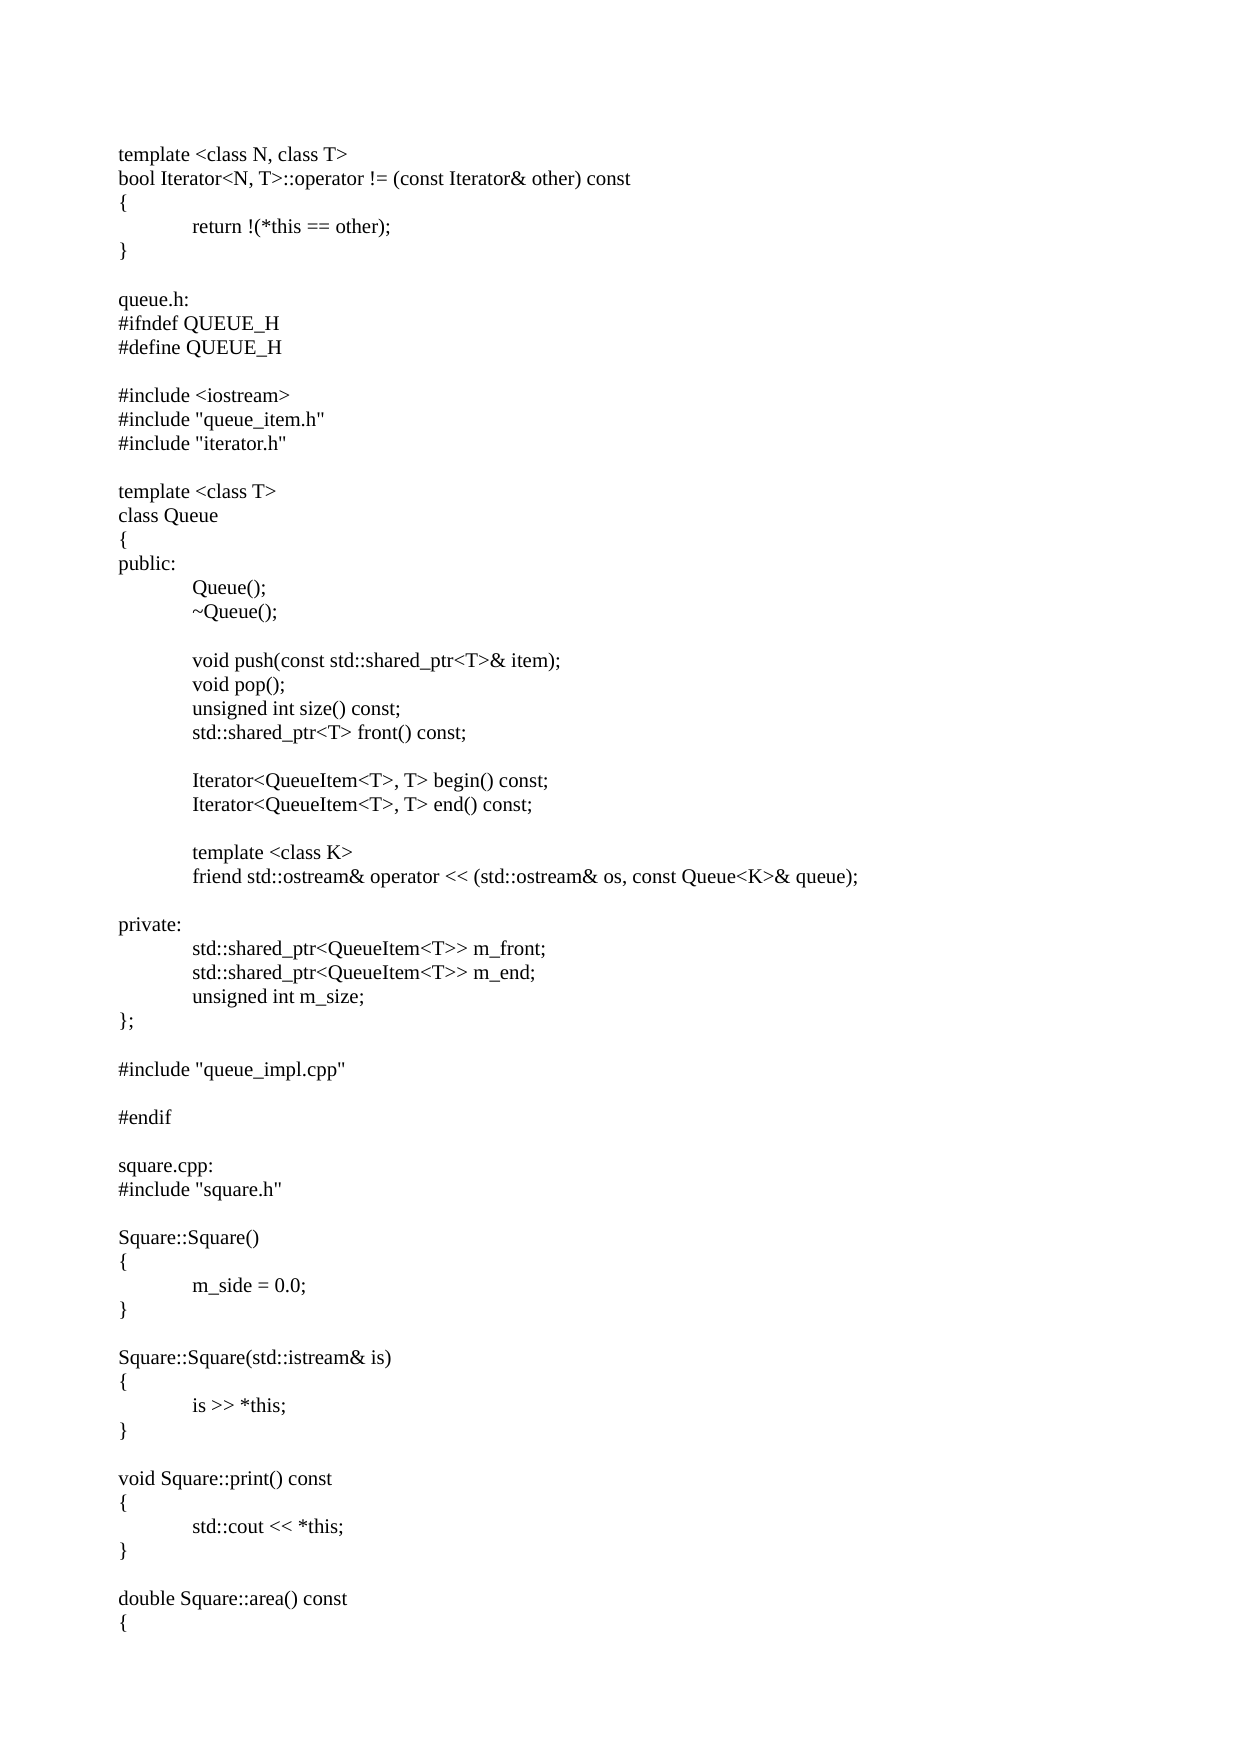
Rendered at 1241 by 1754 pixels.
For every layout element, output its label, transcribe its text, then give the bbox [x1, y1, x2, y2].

list { [118, 1490, 1122, 1514]
list Iterator<QueueItem<T>, T> begin() const; [118, 768, 1122, 792]
list m_side = 0.0; [118, 1273, 1122, 1297]
list } [118, 238, 1122, 262]
list std::shared_ptr<QueueItem<T>> m_end; [118, 960, 1122, 984]
list Square::Square(std::istream& is) [118, 1345, 1122, 1369]
list public: [118, 551, 1122, 575]
list queue.h: [118, 287, 1122, 311]
list void Square::print() const [118, 1466, 1122, 1490]
list void push(const std::shared_ptr<T>& item); [118, 647, 1122, 672]
list friend std::ostream& operator << (std::ostream& os, const Queue<K>& queue); [118, 864, 1122, 888]
list unsigned int m_size; [118, 984, 1122, 1008]
list is >> *this; [118, 1393, 1122, 1417]
list } [118, 1538, 1122, 1562]
list #include "queue_item.h" [118, 407, 1122, 431]
list void pop(); [118, 672, 1122, 696]
list { [118, 1249, 1122, 1273]
list Iterator<QueueItem<T>, T> end() const; [118, 792, 1122, 816]
list { [118, 1369, 1122, 1393]
list #include "queue_impl.cpp" [118, 1057, 1122, 1081]
list } [118, 1297, 1122, 1321]
list }; [118, 1008, 1122, 1032]
list template <class N, class T> [118, 142, 1122, 166]
list { [118, 1610, 1122, 1634]
list template <class K> [118, 840, 1122, 864]
list Queue(); [118, 575, 1122, 599]
list std::shared_ptr<T> front() const; [118, 720, 1122, 744]
list ~Queue(); [118, 599, 1122, 623]
list #ifndef QUEUE_H [118, 311, 1122, 335]
list template <class T> [118, 479, 1122, 503]
list return !(*this == other); [118, 214, 1122, 238]
list { [118, 190, 1122, 214]
list #include <iostream> [118, 383, 1122, 407]
list class Queue [118, 503, 1122, 527]
list private: [118, 912, 1122, 936]
list square.cpp: [118, 1153, 1122, 1177]
list bool Iterator<N, T>::operator != (const Iterator& other) const [118, 166, 1122, 190]
list #endif [118, 1105, 1122, 1129]
list std::shared_ptr<QueueItem<T>> m_front; [118, 936, 1122, 960]
list std::cout << *this; [118, 1514, 1122, 1538]
list Square::Square() [118, 1225, 1122, 1249]
list } [118, 1417, 1122, 1442]
list #include "square.h" [118, 1177, 1122, 1201]
list unsigned int size() const; [118, 696, 1122, 720]
list #define QUEUE_H [118, 335, 1122, 359]
list { [118, 527, 1122, 551]
list #include "iterator.h" [118, 431, 1122, 455]
list double Square::area() const [118, 1586, 1122, 1610]
